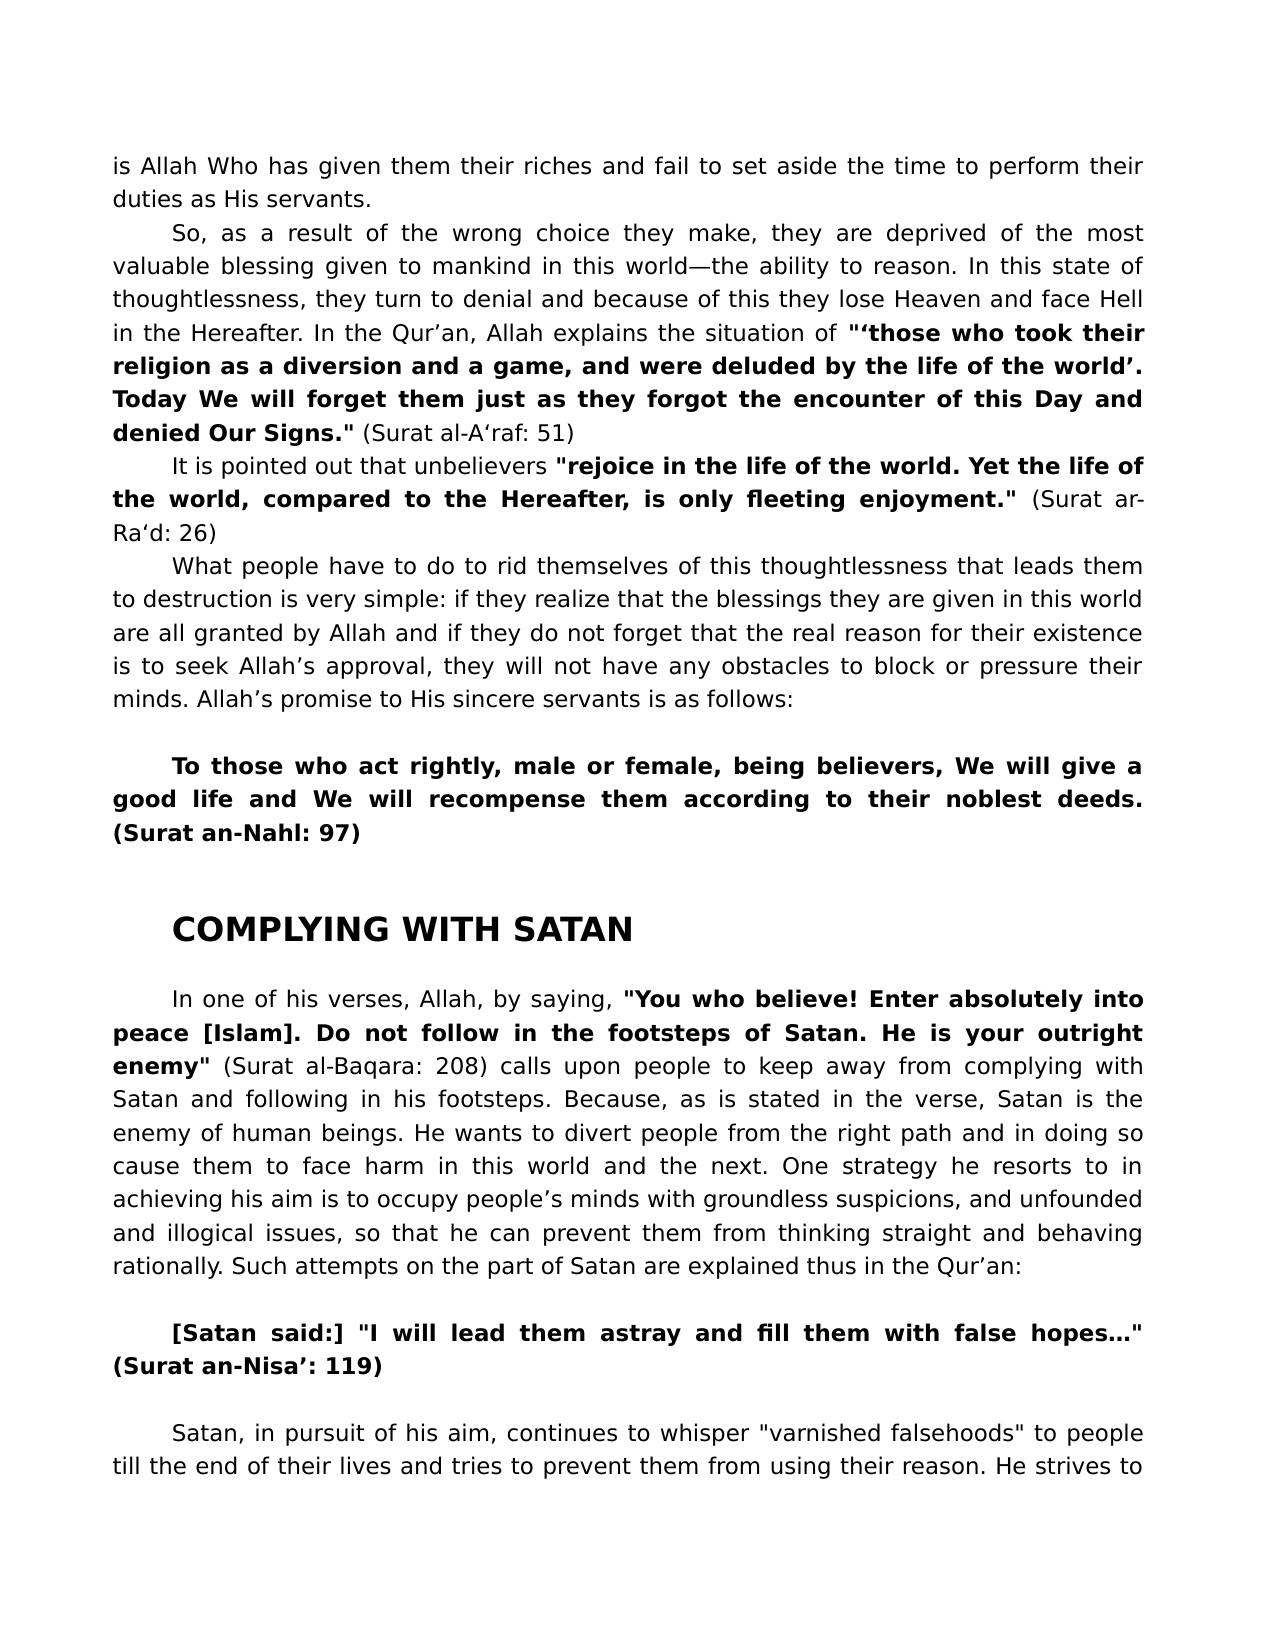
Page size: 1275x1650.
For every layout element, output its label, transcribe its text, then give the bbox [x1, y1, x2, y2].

text Satan, in pursuit of his aim, continues to whisper "varnished falsehoods" to people till the end of their lives and tries to prevent them from using their reason. He strives to [112, 1414, 1145, 1481]
text In one of his verses, Allah, by saying, "You who believe! Enter absolutely into peace [Islam]. Do not follow in the footsteps of Satan. He is your outright enemy" (Surat al-Baqara: 208) calls upon people to keep away from complying with Satan and following in his footsteps. Because, as is stated in the verse, Satan is the enemy of human beings. He wants to divert people from the right path and in doing so cause them to face harm in this world and the next. One strategy he resorts to in achieving his aim is to occupy people’s minds with groundless suspicions, and unfounded and illogical issues, so that he can prevent them from thinking straight and behaving rationally. Such attempts on the part of Satan are explained thus in the Qur’an: [112, 981, 1145, 1281]
text So, as a result of the wrong choice they make, they are deprived of the most valuable blessing given to mankind in this world—the ability to reason. In this state of thoughtlessness, they turn to denial and because of this they lose Heaven and face Hell in the Hereafter. In the Qur’an, Allah explains the situation of "‘those who took their religion as a diversion and a game, and were deluded by the life of the world’. Today We will forget them just as they forgot the encounter of this Day and denied Our Signs." (Surat al-A‘raf: 51) [112, 214, 1145, 448]
text It is pointed out that unbelievers "rejoice in the life of the world. Yet the life of the world, compared to the Hereafter, is only fleeting enjoyment." (Surat ar-Ra‘d: 26) [112, 448, 1145, 548]
text COMPLYING WITH SATAN [112, 914, 1145, 948]
text is Allah Who has given them their riches and fail to set aside the time to perform their duties as His servants. [112, 148, 1145, 214]
text To those who act rightly, male or female, being believers, We will give a good life and We will recompense them according to their noblest deeds. (Surat an-Nahl: 97) [112, 748, 1145, 848]
text [Satan said:] "I will lead them astray and fill them with false hopes…" (Surat an-Nisa’: 119) [112, 1314, 1145, 1381]
text What people have to do to rid themselves of this thoughtlessness that leads them to destruction is very simple: if they realize that the blessings they are given in this world are all granted by Allah and if they do not forget that the real reason for their existence is to seek Allah’s approval, they will not have any obstacles to block or pressure their minds. Allah’s promise to His sincere servants is as follows: [112, 548, 1145, 714]
